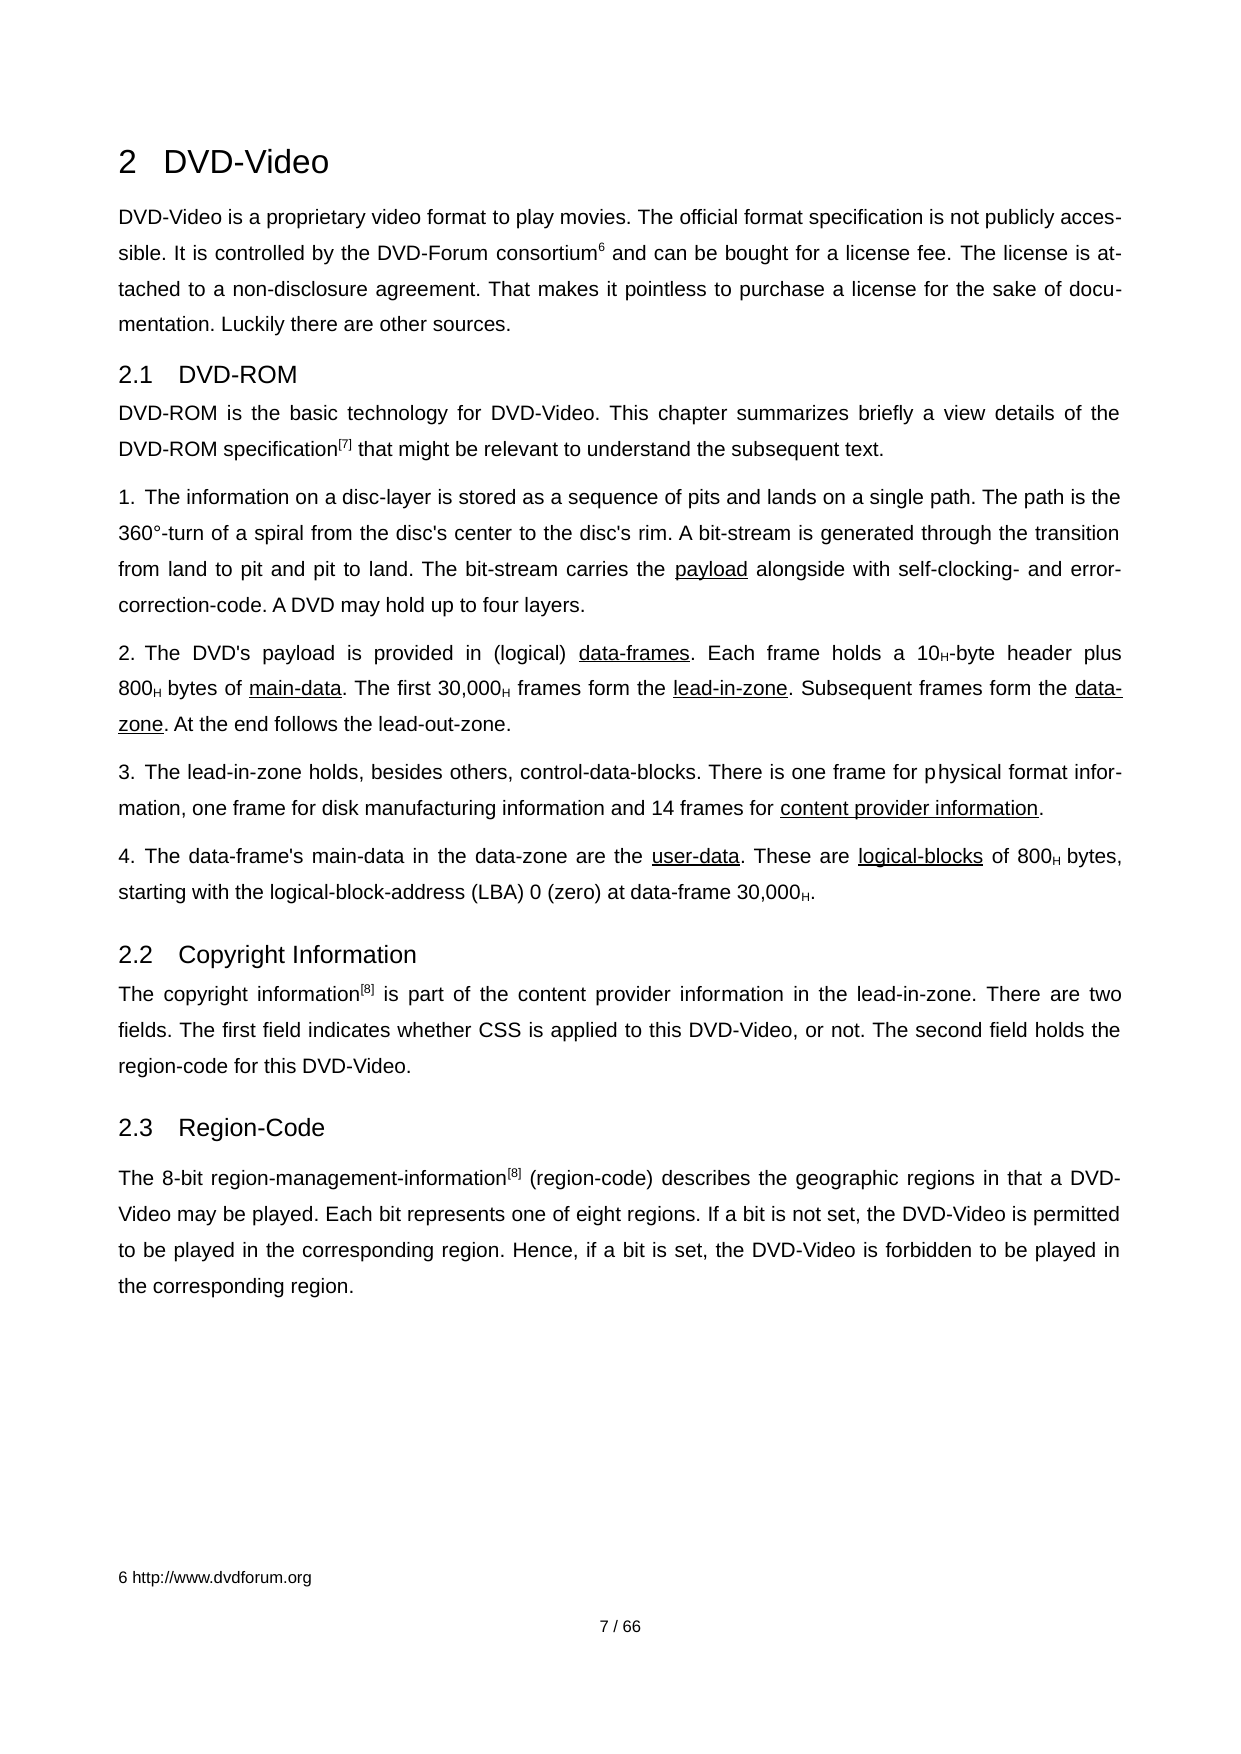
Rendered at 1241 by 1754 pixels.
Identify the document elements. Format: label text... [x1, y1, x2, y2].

text http://www.dvdforum.org [118, 1568, 1122, 1587]
text The copyright information[8] is part of the content provider infor­mation in the lead-in-zone. There are two fields. The first field indicates whether CSS is applied to this DVD-Video, or not. The second field holds the region-code for this DVD-Video. [118, 982, 1122, 1077]
subtitle Region-Code [118, 1113, 1122, 1142]
subtitle Copyright Information [118, 940, 1122, 969]
list The lead-in-zone holds, besides others, control-data-blocks. There is one frame for physical format infor­mation, one frame for disk manufacturing information and 14 frames for content provider information. [118, 760, 1122, 820]
subtitle DVD-Video [118, 142, 1122, 181]
text DVD-Video is a proprietary video format to play movies. The official format specification is not publicly acces­sible. It is controlled by the DVD-Forum consortium and can be bought for a license fee. The license is at­tached to a non-disclosure agree­ment. That makes it pointless to purchase a license for the sake of docu­mentation. Luckily there are other sources. [118, 204, 1122, 336]
list The DVD's payload is provided in (logical) data-frames. Each frame holds a 10H-byte header plus 800H bytes of main-data. The first 30,000H frames form the lead-in-zone. Subsequent frames form the data-zone. At the end follows the lead-out-zone. [118, 640, 1122, 736]
list The information on a disc-layer is stored as a sequence of pits and lands on a single path. The path is the 360°-turn of a spiral from the disc's center to the disc's rim. A bit-stream is generated through the transition from land to pit and pit to land. The bit-stream carries the payload alongside with self-clocking- and error-correction-code. A DVD may hold up to four layers. [118, 485, 1122, 617]
text The 8-bit region-management-information[8] (region-code) describes the geographic regions in that a DVD-Video may be played. Each bit represents one of eight regions. If a bit is not set, the DVD-Video is permitted to be played in the corresponding region. Hence, if a bit is set, the DVD-Video is forbidden to be played in the corresponding region. [118, 1166, 1122, 1298]
text DVD-ROM is the basic technology for DVD-Video. This chapter summarizes briefly a view details of the DVD-ROM specification[7] that might be relevant to understand the sub­sequent text. [118, 401, 1122, 461]
subtitle DVD-ROM [118, 360, 1122, 389]
list The data-frame's main-data in the data-zone are the user-data. These are logical-blocks of 800H bytes, starting with the logical-block-address (LBA) 0 (zero) at data-frame 30,000H. [118, 843, 1122, 903]
